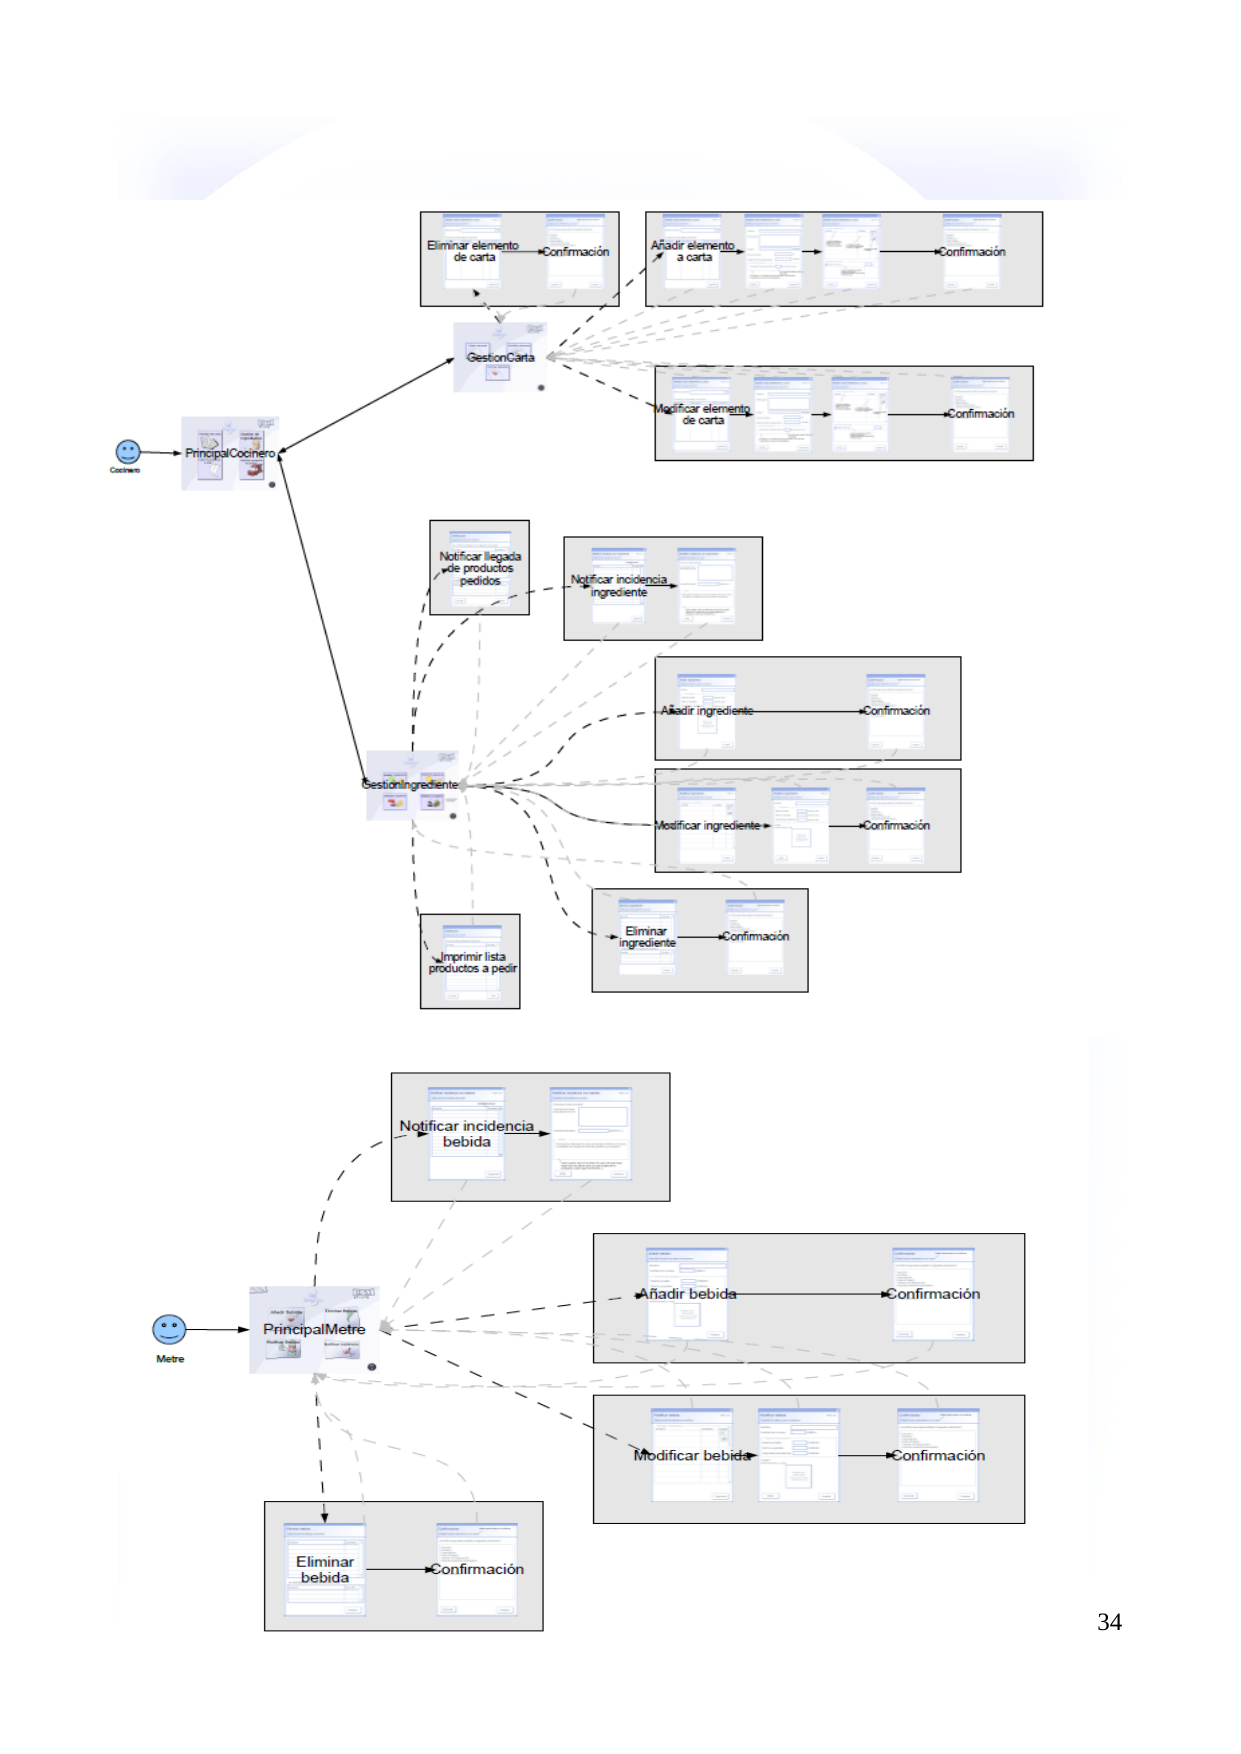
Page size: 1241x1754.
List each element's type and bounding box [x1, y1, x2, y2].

picture [118, 118, 1122, 200]
picture [1089, 1037, 1122, 1636]
